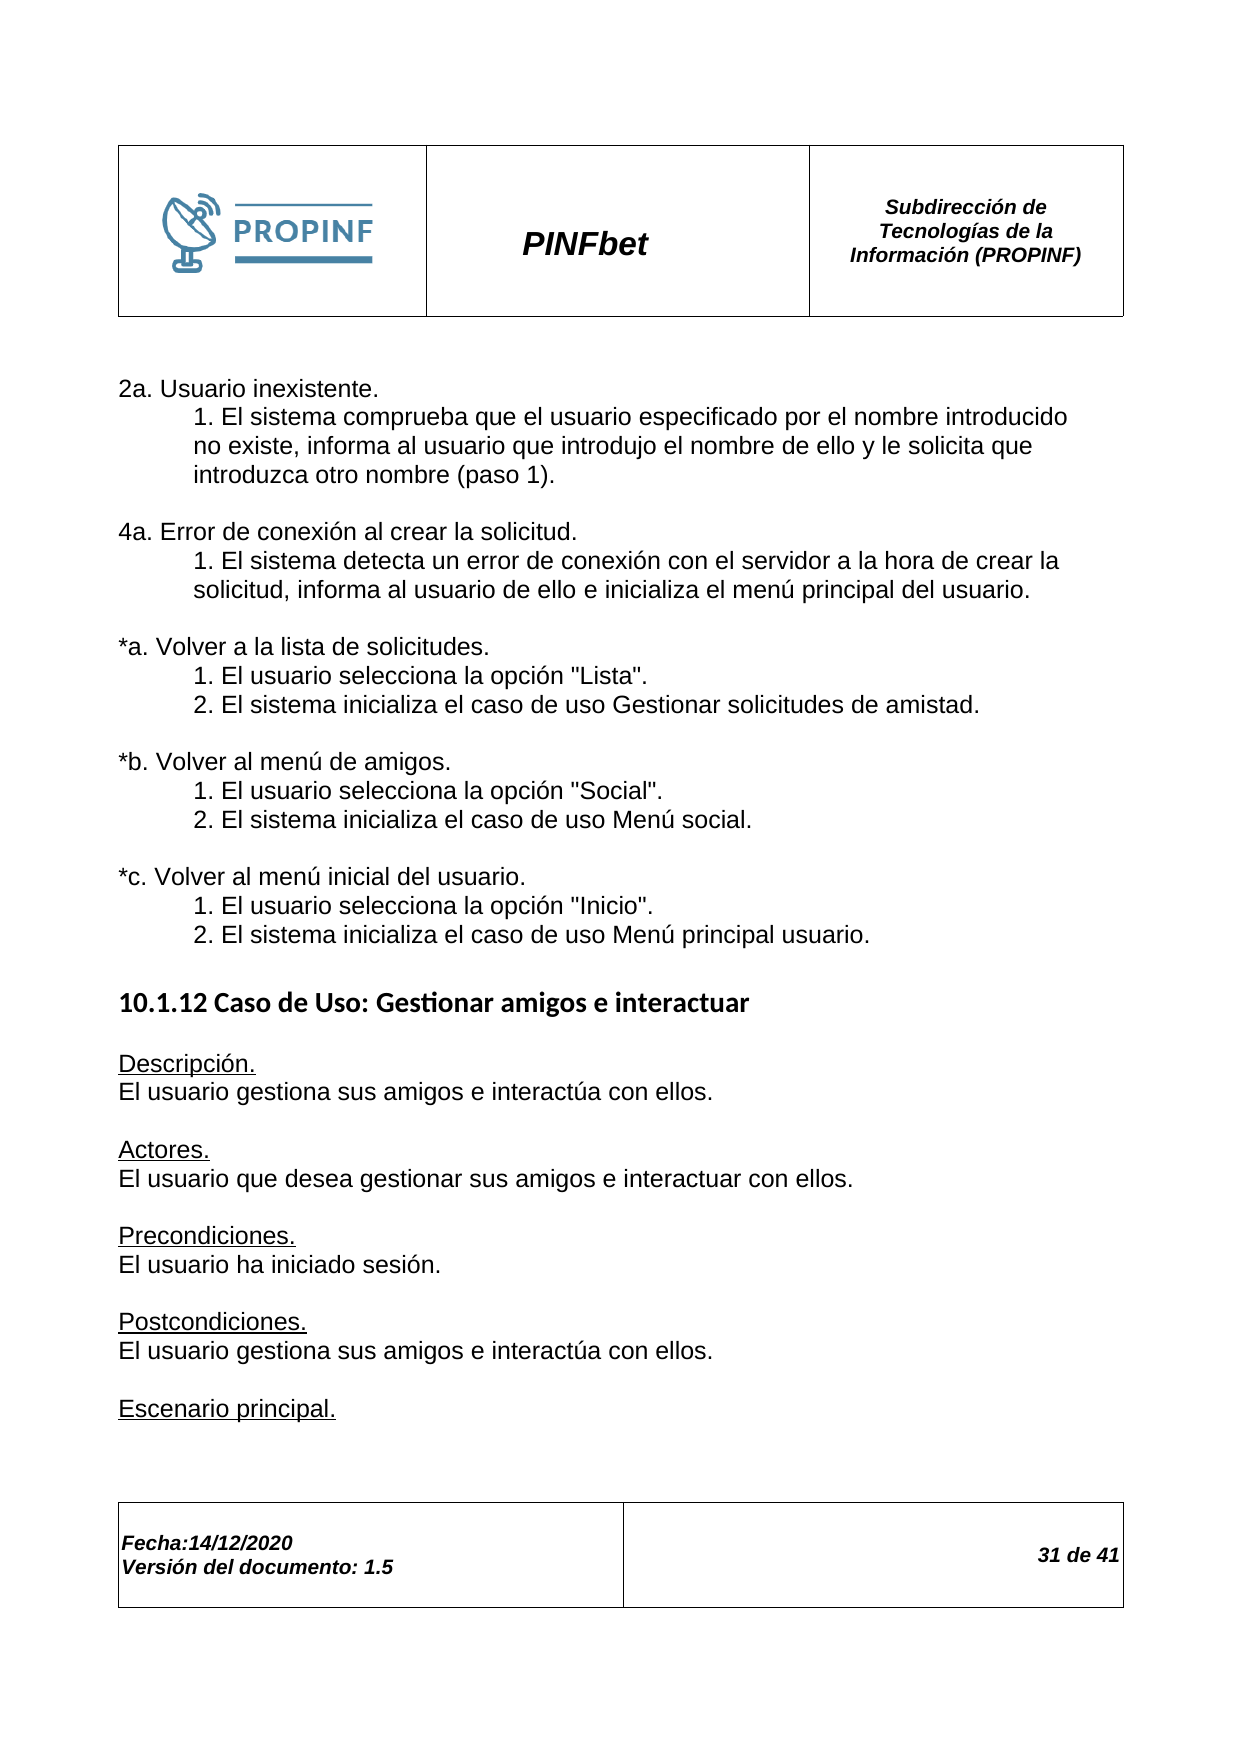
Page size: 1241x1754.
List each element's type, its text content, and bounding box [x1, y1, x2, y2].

text *b. Volver al menú de amigos. [118, 747, 1122, 776]
text Postcondiciones. [118, 1307, 1122, 1336]
text 2. El sistema inicializa el caso de uso Menú social. [118, 805, 1122, 834]
text El usuario gestiona sus amigos e interactúa con ellos. [118, 1077, 1122, 1106]
text 1. El usuario selecciona la opción "Lista". [118, 661, 1122, 690]
text 2. El sistema inicializa el caso de uso Gestionar solicitudes de amistad. [118, 690, 1122, 719]
text *a. Volver a la lista de solicitudes. [118, 632, 1122, 661]
text El usuario ha iniciado sesión. [118, 1250, 1122, 1279]
text Actores. [118, 1135, 1122, 1164]
text 1. El usuario selecciona la opción "Inicio". [118, 891, 1122, 920]
text 4a. Error de conexión al crear la solicitud. [118, 517, 1122, 546]
text Escenario principal. [118, 1394, 1122, 1422]
text 1. El sistema detecta un error de conexión con el servidor a la hora de crear la solicitud, informa al usuario de ello e inicializa el menú principal del usuario. [118, 546, 1122, 604]
text 1. El sistema comprueba que el usuario especificado por el nombre introducido no existe, informa al usuario que introdujo el nombre de ello y le solicita que introduzca otro nombre (paso 1). [118, 402, 1122, 489]
text Precondiciones. [118, 1221, 1122, 1250]
text El usuario gestiona sus amigos e interactúa con ellos. [118, 1336, 1122, 1365]
text Descripción. [118, 1049, 1122, 1077]
text 2a. Usuario inexistente. [118, 374, 1122, 402]
picture [126, 170, 414, 301]
text 10.1.12 Caso de Uso: Gestionar amigos e interactuar [118, 984, 1122, 1020]
text 2. El sistema inicializa el caso de uso Menú principal usuario. [118, 920, 1122, 949]
text El usuario que desea gestionar sus amigos e interactuar con ellos. [118, 1164, 1122, 1192]
text *c. Volver al menú inicial del usuario. [118, 862, 1122, 891]
text 1. El usuario selecciona la opción "Social". [118, 776, 1122, 805]
